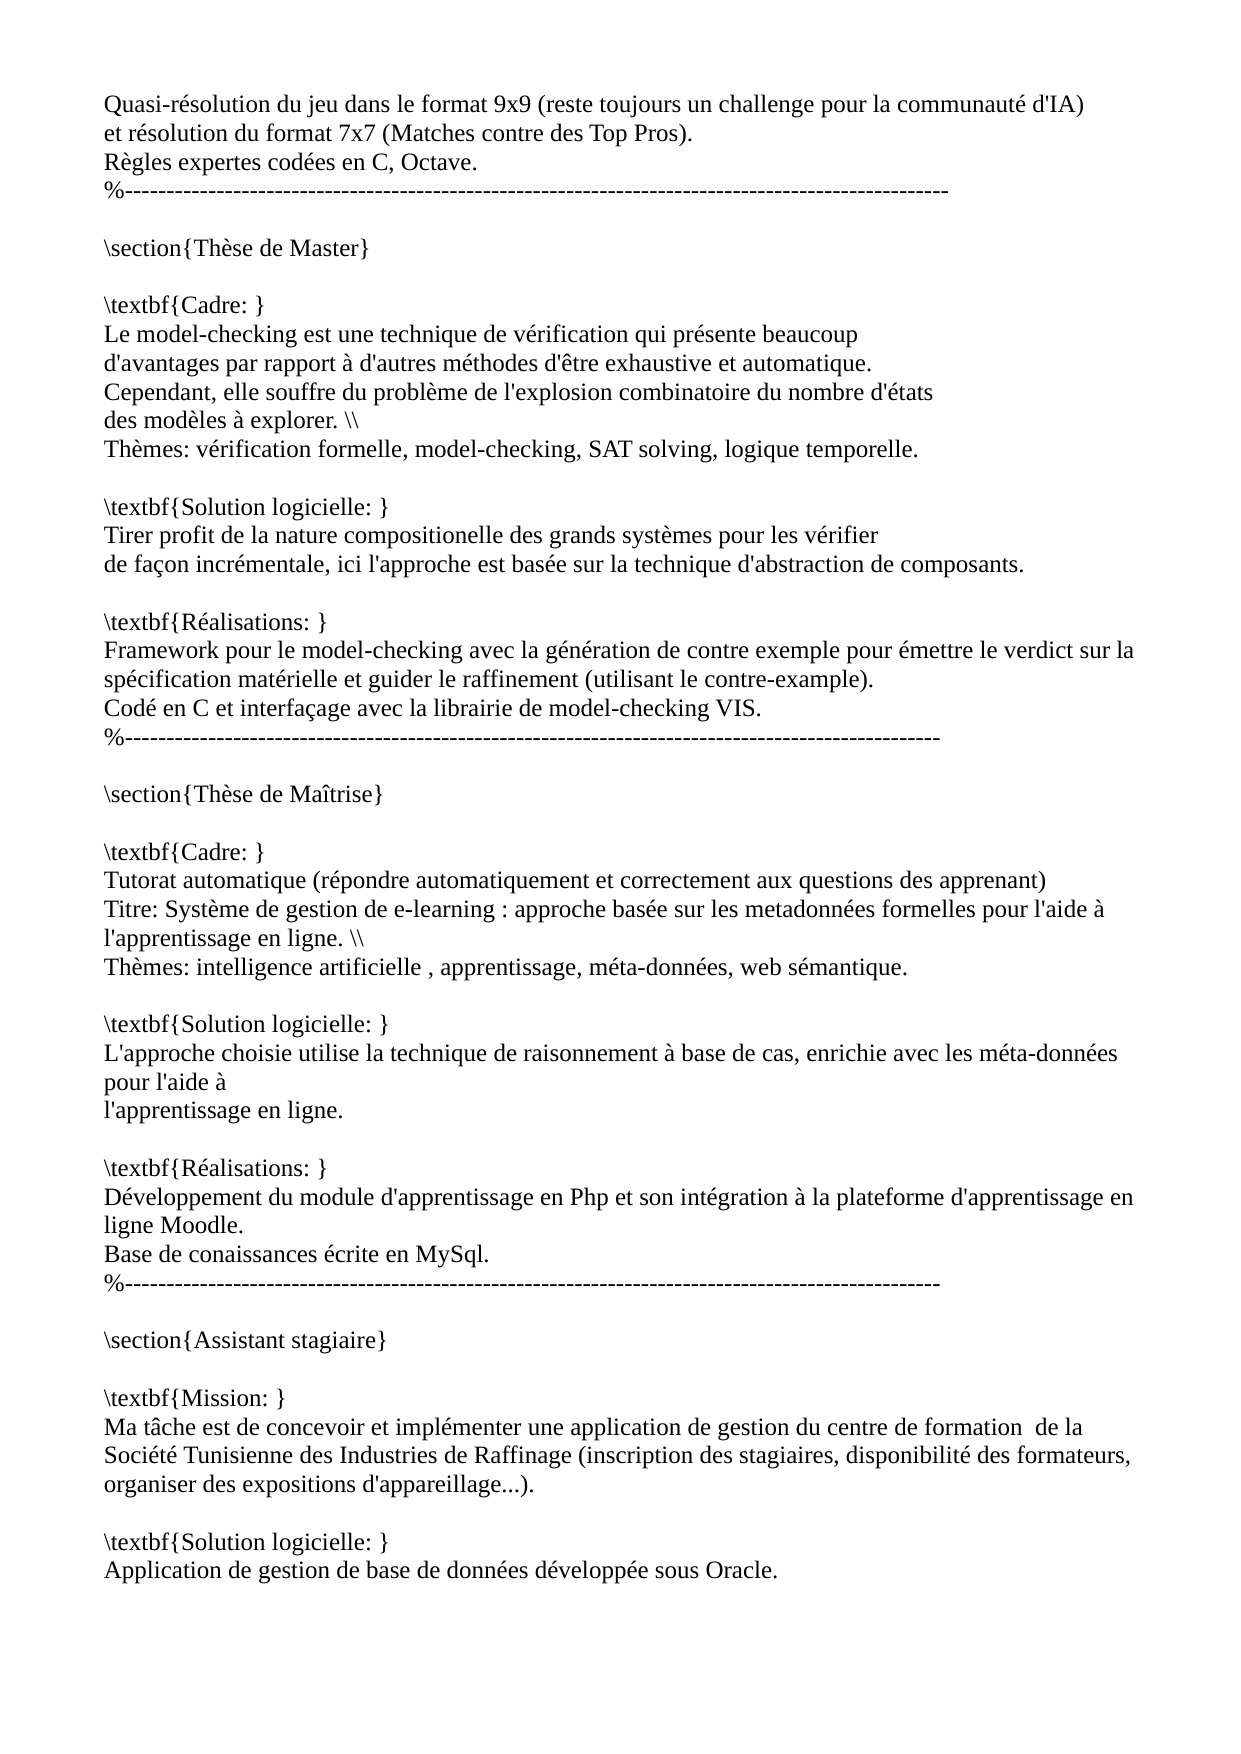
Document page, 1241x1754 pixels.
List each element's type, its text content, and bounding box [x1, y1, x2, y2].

text Tirer profit de la nature compositionelle des grands systèmes pour les vérifier [104, 520, 1161, 549]
text Framework pour le model-checking avec la génération de contre exemple pour émettre le verdict sur la [104, 635, 1161, 664]
text Thèmes: vérification formelle, model-checking, SAT solving, logique temporelle. [104, 434, 1161, 463]
text \textbf{Cadre: } [104, 837, 1161, 865]
text de façon incrémentale, ici l'approche est basée sur la technique d'abstraction de composants. [104, 549, 1161, 578]
text \textbf{Solution logicielle: } [104, 492, 1161, 520]
text Thèmes: intelligence artificielle , apprentissage, méta-données, web sémantique. [104, 952, 1161, 980]
text \section{Thèse de Maîtrise} [104, 779, 1161, 808]
text et résolution du format 7x7 (Matches contre des Top Pros). [104, 118, 1161, 147]
text spécification matérielle et guider le raffinement (utilisant le contre-example). [104, 664, 1161, 693]
text %-------------------------------------------------------------------------------------------------- [104, 722, 1161, 750]
text Codé en C et interfaçage avec la librairie de model-checking VIS. [104, 693, 1161, 722]
text Quasi-résolution du jeu dans le format 9x9 (reste toujours un challenge pour la communauté d'IA) [104, 89, 1161, 118]
text Règles expertes codées en C, Octave. [104, 147, 1161, 175]
text Développement du module d'apprentissage en Php et son intégration à la plateforme d'apprentissage en ligne Moodle. [104, 1182, 1161, 1239]
text Ma tâche est de concevoir et implémenter une application de gestion du centre de formation de la Société Tunisienne des Industries de Raffinage (inscription des stagiaires, disponibilité des formateurs, organiser des expositions d'appareillage...). [104, 1412, 1161, 1498]
text l'apprentissage en ligne. [104, 1095, 1161, 1124]
text \textbf{Solution logicielle: } [104, 1527, 1161, 1555]
text \textbf{Cadre: } [104, 290, 1161, 319]
text \textbf{Mission: } [104, 1383, 1161, 1412]
text \textbf{Réalisations: } [104, 607, 1161, 635]
text %-------------------------------------------------------------------------------------------------- [104, 1268, 1161, 1297]
text \section{Thèse de Master} [104, 233, 1161, 262]
text \textbf{Solution logicielle: } [104, 1009, 1161, 1038]
text L'approche choisie utilise la technique de raisonnement à base de cas, enrichie avec les méta-données pour l'aide à [104, 1038, 1161, 1095]
text Application de gestion de base de données développée sous Oracle. [104, 1555, 1161, 1584]
text Base de conaissances écrite en MySql. [104, 1239, 1161, 1268]
text des modèles à explorer. \\ [104, 405, 1161, 434]
text Le model-checking est une technique de vérification qui présente beaucoup [104, 319, 1161, 348]
text Tutorat automatique (répondre automatiquement et correctement aux questions des apprenant) [104, 865, 1161, 894]
text \section{Assistant stagiaire} [104, 1325, 1161, 1354]
text Cependant, elle souffre du problème de l'explosion combinatoire du nombre d'états [104, 377, 1161, 405]
text Titre: Système de gestion de e-learning : approche basée sur les metadonnées formelles pour l'aide à l'apprentissage en ligne. \\ [104, 894, 1161, 952]
text d'avantages par rapport à d'autres méthodes d'être exhaustive et automatique. [104, 348, 1161, 377]
text \textbf{Réalisations: } [104, 1153, 1161, 1182]
text %--------------------------------------------------------------------------------------------------- [104, 175, 1161, 204]
